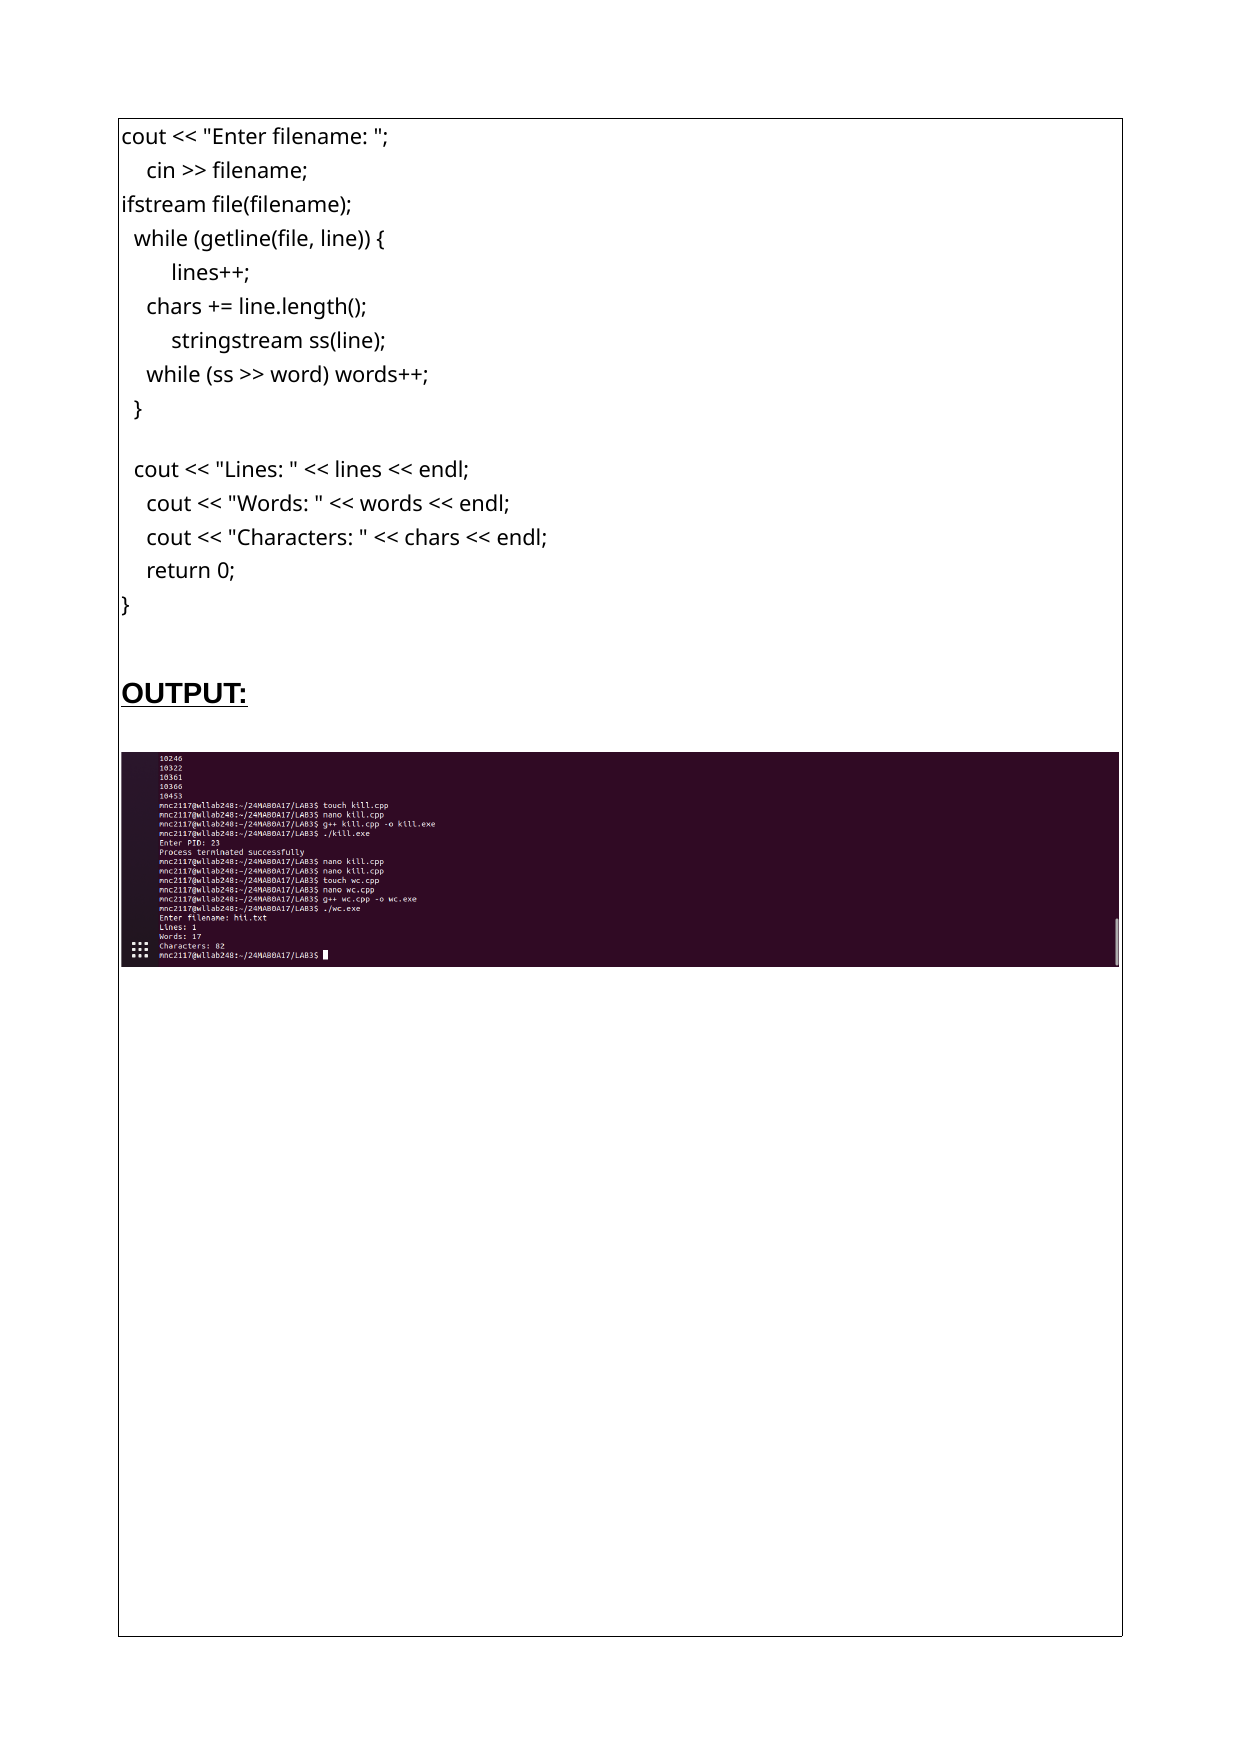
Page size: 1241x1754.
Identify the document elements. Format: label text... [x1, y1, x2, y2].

text OUTPUT: [121, 677, 1119, 710]
text while (getline(file, line)) { [121, 223, 1119, 253]
picture [121, 752, 1119, 967]
text cout << "Lines: " << lines << endl; [121, 454, 1119, 483]
text } [121, 589, 1119, 619]
text stringstream ss(line); [121, 325, 1119, 355]
text cout << "Characters: " << chars << endl; [121, 522, 1119, 551]
text cout << "Enter filename: "; [121, 121, 1119, 151]
text chars += line.length(); [121, 291, 1119, 321]
text lines++; [121, 257, 1119, 287]
text } [121, 393, 1119, 423]
text while (ss >> word) words++; [121, 359, 1119, 389]
text cout << "Words: " << words << endl; [121, 488, 1119, 517]
text cin >> filename; [121, 155, 1119, 185]
text ifstream file(filename); [121, 189, 1119, 219]
text return 0; [121, 556, 1119, 585]
